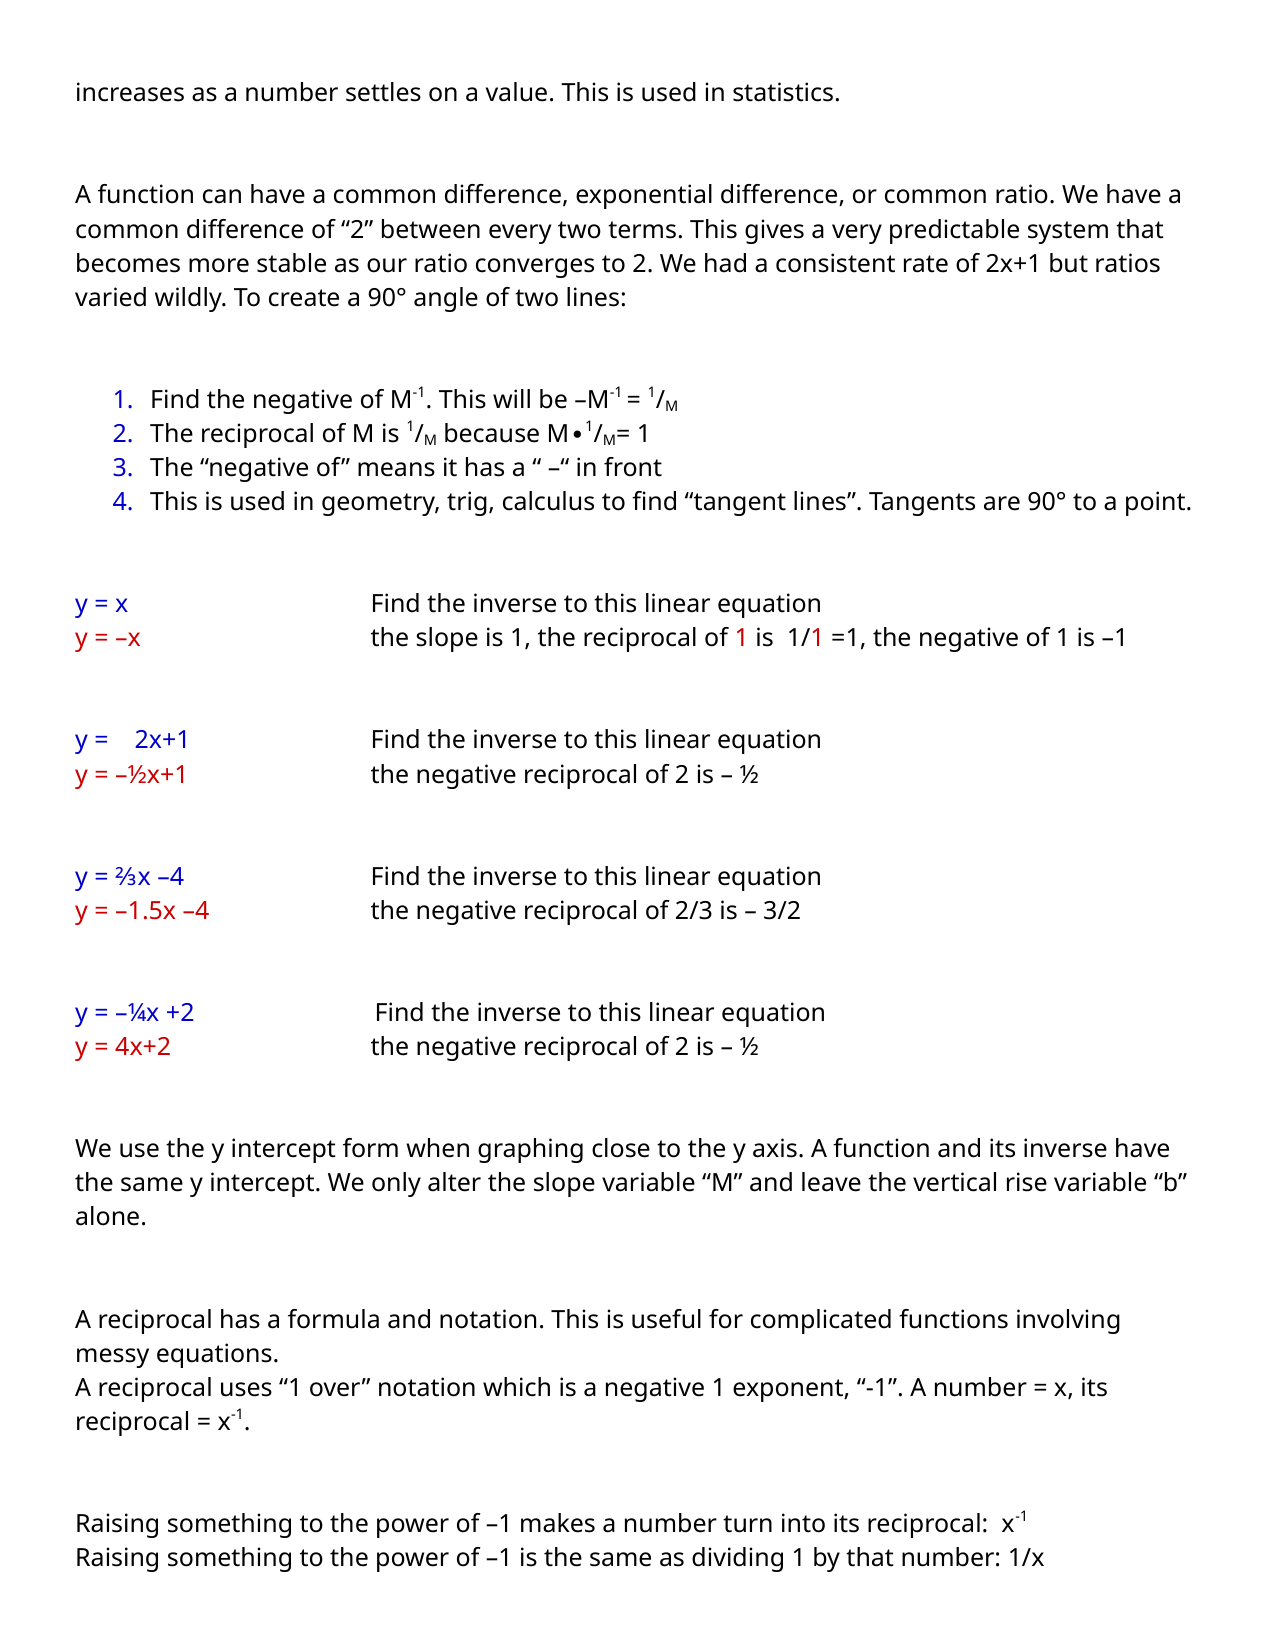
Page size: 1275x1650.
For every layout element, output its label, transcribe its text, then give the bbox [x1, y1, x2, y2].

text y = –½x+1 the negative reciprocal of 2 is – ½ [75, 756, 1200, 790]
text We use the y intercept form when graphing close to the y axis. A function and its inverse have the same y intercept. We only alter the slope variable “M” and leave the vertical rise variable “b” alone. [75, 1131, 1200, 1233]
list The “negative of” means it has a “ –“ in front [112, 450, 1200, 484]
text A reciprocal has a formula and notation. This is useful for complicated functions involving messy equations. [75, 1301, 1200, 1369]
text y = 4x+2 the negative reciprocal of 2 is – ½ [75, 1029, 1200, 1063]
text y = –1.5x –4 the negative reciprocal of 2/3 is – 3/2 [75, 892, 1200, 927]
text Raising something to the power of –1 is the same as dividing 1 by that number: 1/x [75, 1540, 1200, 1574]
list This is used in geometry, trig, calculus to find “tangent lines”. Tangents are 90° to a point. [112, 484, 1200, 518]
text increases as a number settles on a value. This is used in statistics. [75, 75, 1200, 109]
text y = 2x+1 Find the inverse to this linear equation [75, 722, 1200, 756]
text A function can have a common difference, exponential difference, or common ratio. We have a common difference of “2” between every two terms. This gives a very predictable system that becomes more stable as our ratio converges to 2. We had a consistent rate of 2x+1 but ratios varied wildly. To create a 90° angle of two lines: [75, 177, 1200, 313]
text y = x Find the inverse to this linear equation [75, 586, 1200, 620]
text y = ⅔x –4 Find the inverse to this linear equation [75, 858, 1200, 892]
text Raising something to the power of –1 makes a number turn into its reciprocal: x-1 [75, 1506, 1200, 1540]
list Find the negative of M-1. This will be –M-1 = 1/M [112, 382, 1200, 416]
text y = –¼x +2 Find the inverse to this linear equation [75, 995, 1200, 1029]
text A reciprocal uses “1 over” notation which is a negative 1 exponent, “-1”. A number = x, its reciprocal = x-1. [75, 1369, 1200, 1437]
text y = –x the slope is 1, the reciprocal of 1 is 1/1 =1, the negative of 1 is –1 [75, 620, 1200, 654]
list The reciprocal of M is 1/M because M∙1/M= 1 [112, 416, 1200, 450]
